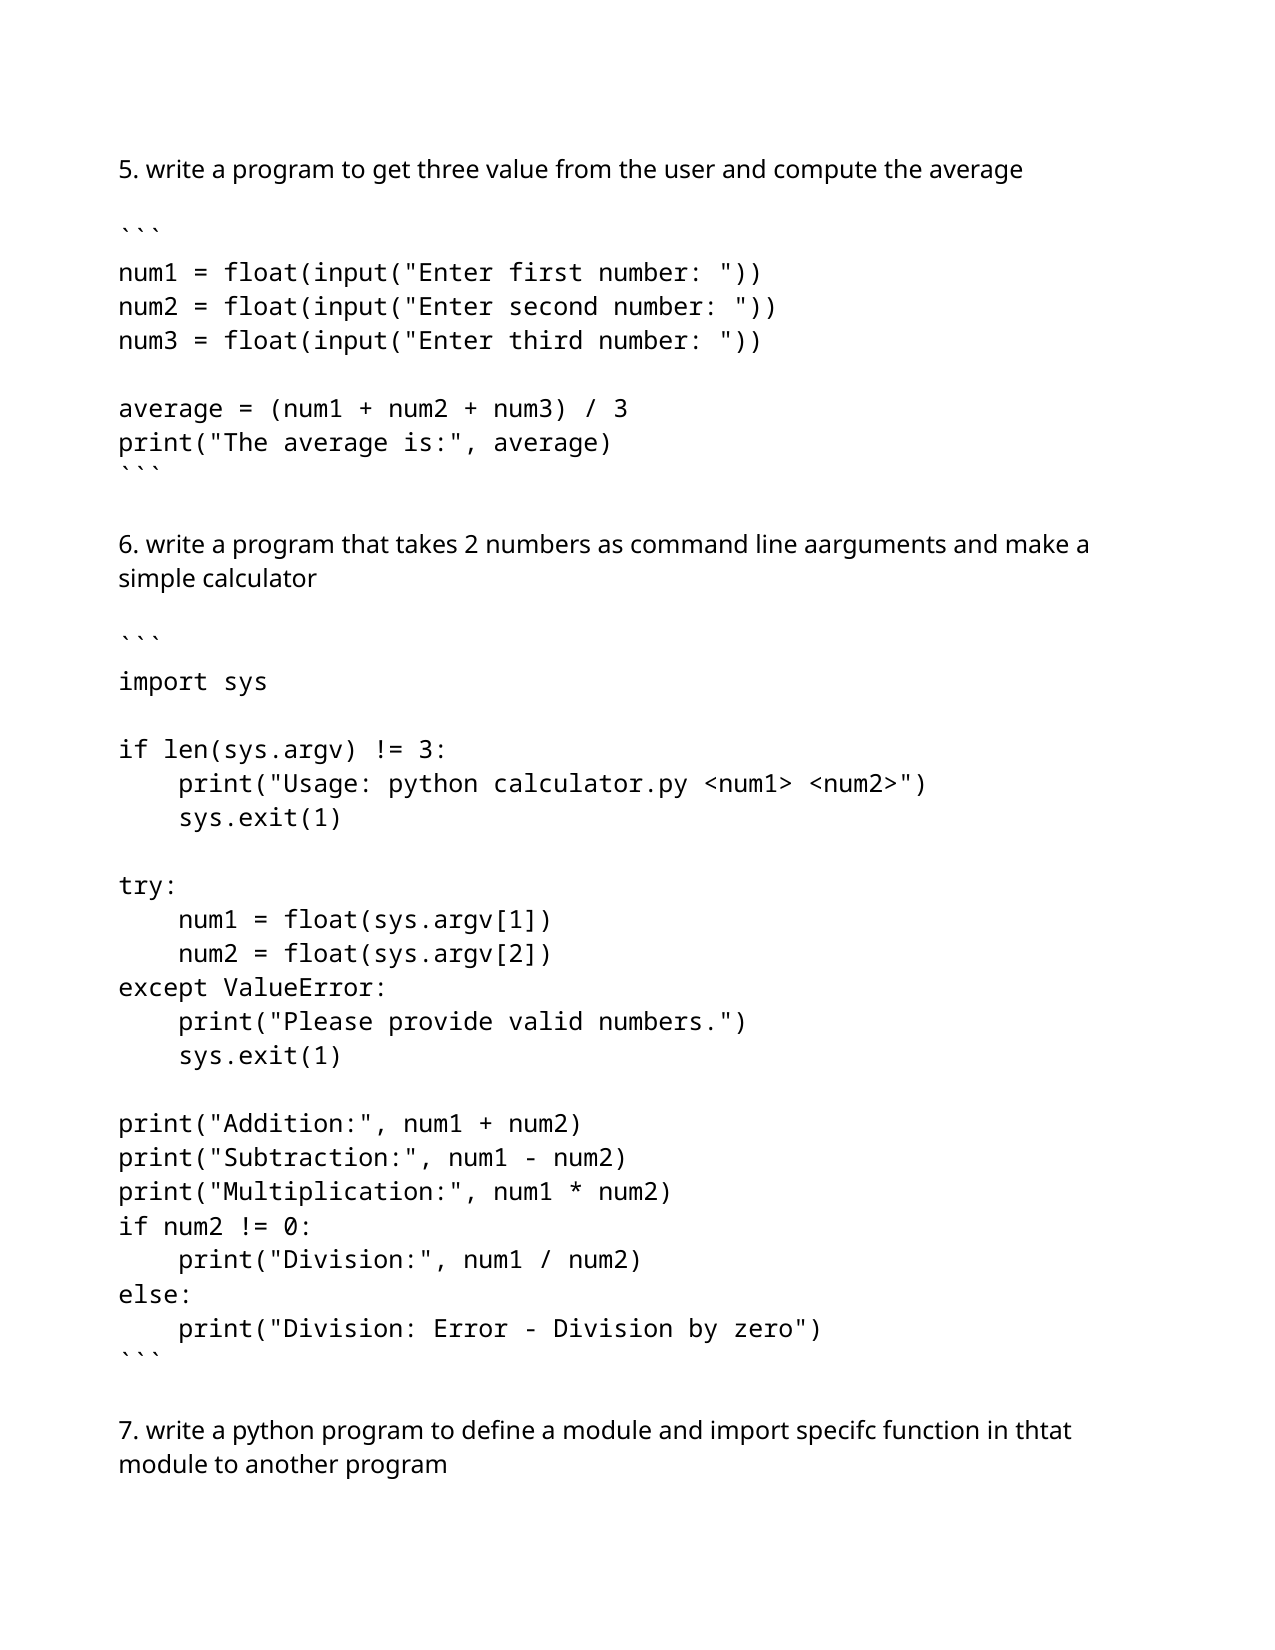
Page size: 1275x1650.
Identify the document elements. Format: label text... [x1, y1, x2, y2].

text num3 = float(input("Enter third number: ")) [118, 322, 1157, 357]
text num1 = float(input("Enter first number: ")) [118, 254, 1157, 288]
text print("Division:", num1 / num2) [118, 1242, 1157, 1276]
text import sys [118, 663, 1157, 697]
text else: [118, 1276, 1157, 1310]
text 6. write a program that takes 2 numbers as command line aarguments and make a simple calculator [118, 527, 1157, 595]
text if len(sys.argv) != 3: [118, 731, 1157, 765]
text average = (num1 + num2 + num3) / 3 [118, 391, 1157, 425]
text print("Subtraction:", num1 - num2) [118, 1140, 1157, 1174]
text num1 = float(sys.argv[1]) [118, 902, 1157, 936]
text print("Usage: python calculator.py <num1> <num2>") [118, 765, 1157, 799]
text ``` [118, 220, 1157, 254]
text 7. write a python program to define a module and import specifc function in thtat module to another program [118, 1412, 1157, 1481]
text print("The average is:", average) [118, 425, 1157, 459]
text print("Division: Error - Division by zero") [118, 1310, 1157, 1344]
text ``` [118, 629, 1157, 663]
text if num2 != 0: [118, 1208, 1157, 1242]
text print("Multiplication:", num1 * num2) [118, 1174, 1157, 1208]
text try: [118, 867, 1157, 902]
text 5. write a program to get three value from the user and compute the average [118, 152, 1157, 186]
text ``` [118, 1344, 1157, 1378]
text except ValueError: [118, 970, 1157, 1004]
text ``` [118, 459, 1157, 493]
text sys.exit(1) [118, 799, 1157, 833]
text print("Please provide valid numbers.") [118, 1004, 1157, 1038]
text sys.exit(1) [118, 1038, 1157, 1072]
text num2 = float(sys.argv[2]) [118, 936, 1157, 970]
text print("Addition:", num1 + num2) [118, 1106, 1157, 1140]
text num2 = float(input("Enter second number: ")) [118, 288, 1157, 322]
